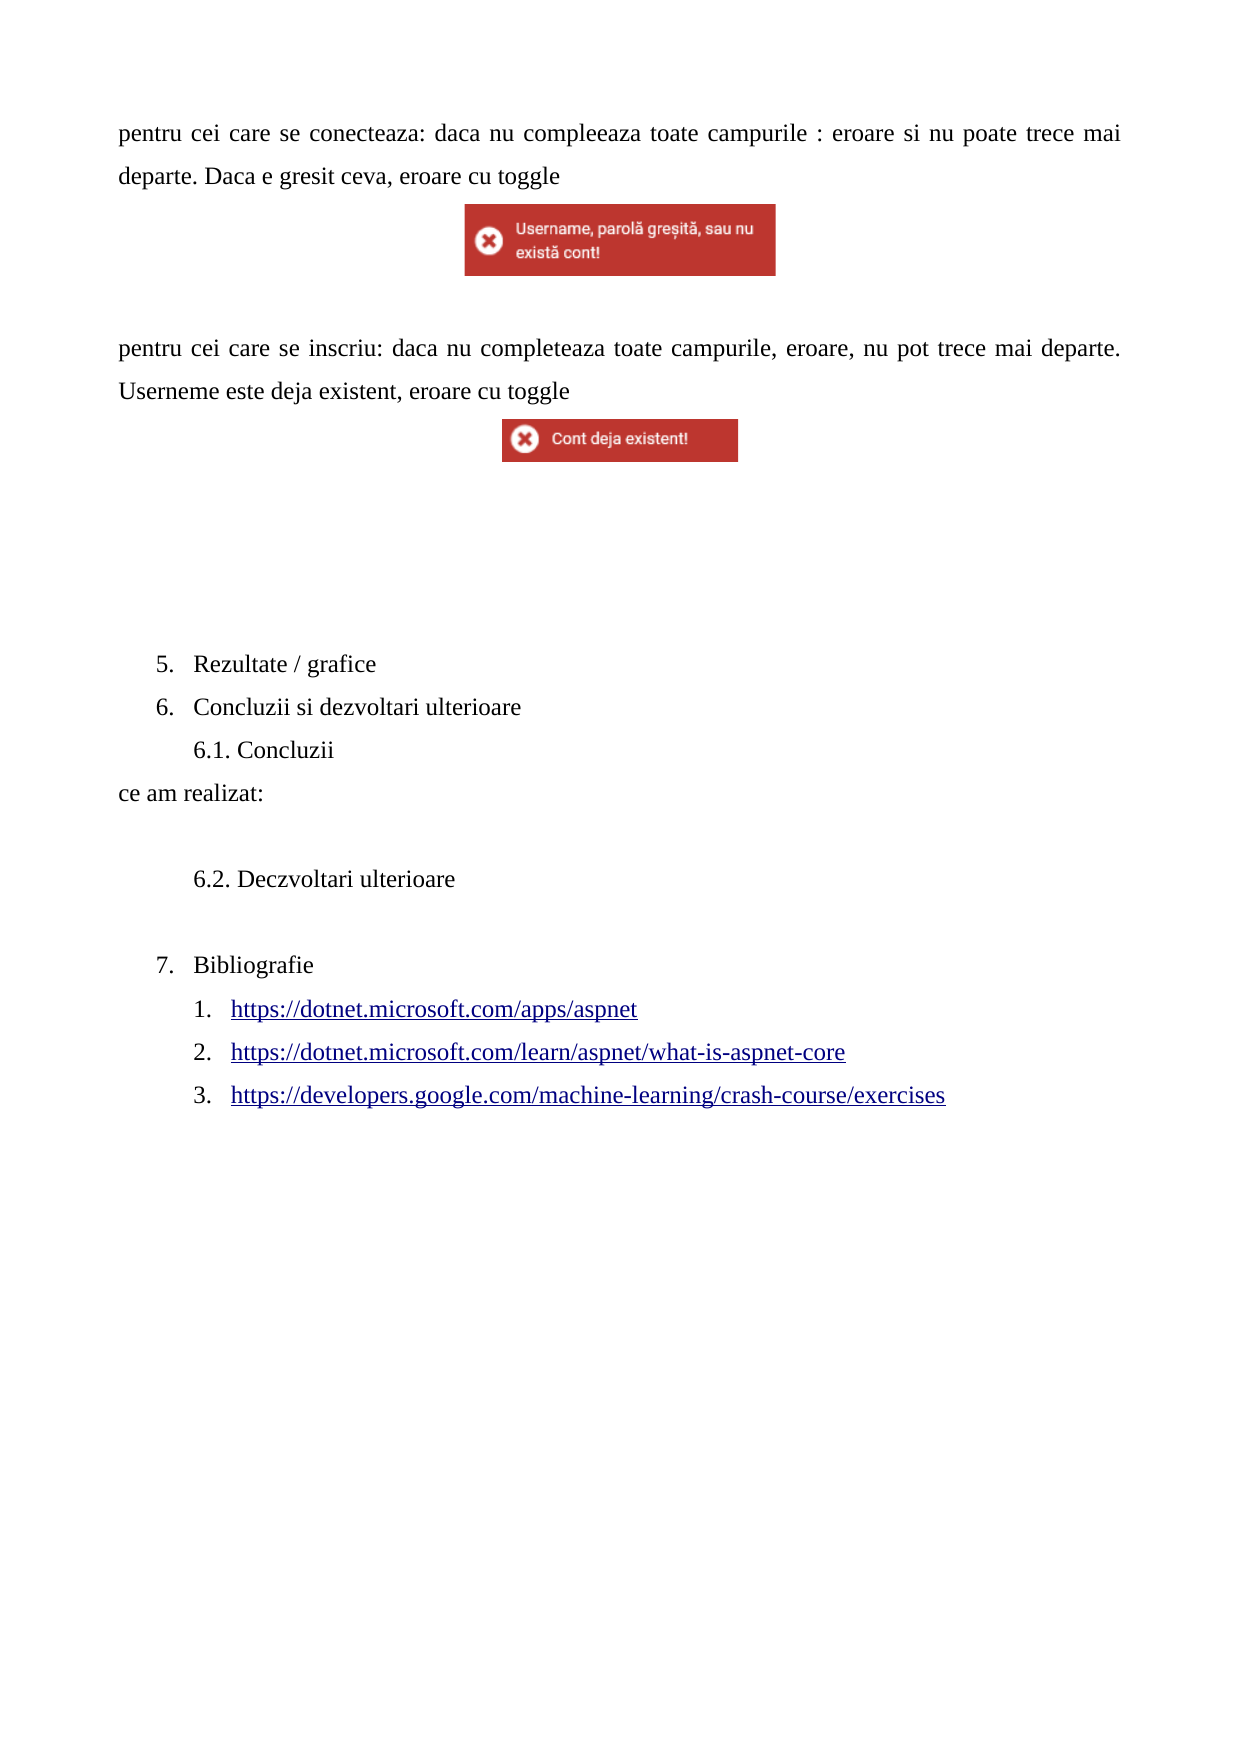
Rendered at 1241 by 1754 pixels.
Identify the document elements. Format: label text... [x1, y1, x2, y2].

list Concluzii si dezvoltari ulterioare [156, 692, 1122, 721]
list Rezultate / grafice [156, 649, 1122, 677]
list https://dotnet.microsoft.com/apps/aspnet [193, 994, 1122, 1022]
picture [502, 419, 739, 462]
list https://dotnet.microsoft.com/learn/aspnet/what-is-aspnet-core [193, 1037, 1122, 1066]
text pentru cei care se inscriu: daca nu completeaza toate campurile, eroare, nu pot trece mai departe. Userneme este deja existent, eroare cu toggle [118, 333, 1122, 405]
text ce am realizat: [118, 778, 1122, 807]
list Bibliografie [156, 951, 1122, 979]
list https://developers.google.com/machine-learning/crash-course/exercises [193, 1080, 1122, 1109]
text pentru cei care se conecteaza: daca nu compleeaza toate campurile : eroare si nu poate trece mai departe. Daca e gresit ceva, eroare cu toggle [118, 118, 1122, 190]
list 6.1. Concluzii [156, 735, 1122, 764]
picture [464, 204, 776, 276]
list 6.2. Deczvoltari ulterioare [156, 864, 1122, 893]
